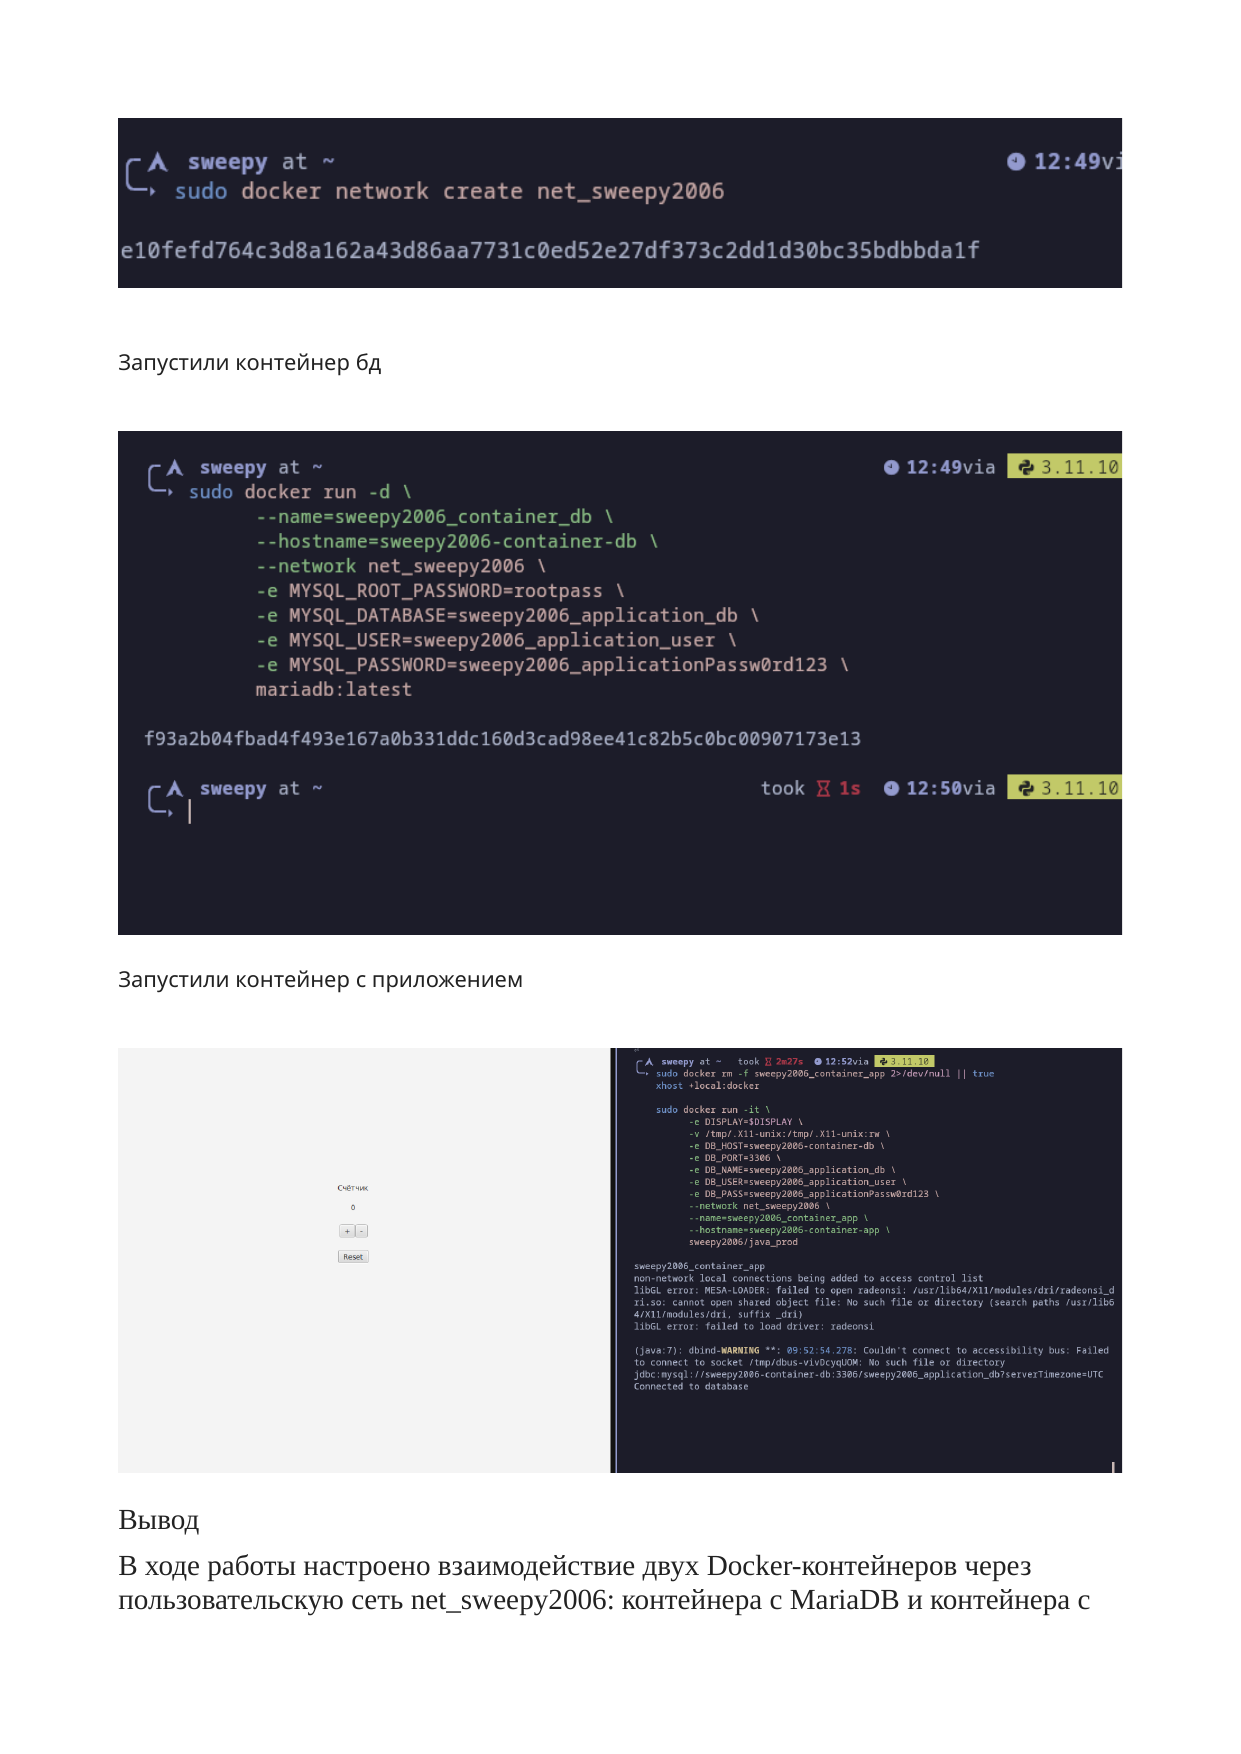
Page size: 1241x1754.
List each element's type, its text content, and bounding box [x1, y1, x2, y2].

text Вывод [118, 1473, 1122, 1536]
text Запустили контейнер бд [118, 288, 1122, 377]
text В ходе работы настроено взаимодействие двух Docker-контейнеров через пользовательскую сеть net_sweepy2006: контейнера с MariaDB и контейнера с [118, 1548, 1122, 1615]
text Запустили контейнер с приложением [118, 935, 1122, 994]
picture [118, 1048, 1123, 1473]
picture [118, 431, 1123, 935]
picture [118, 118, 1123, 288]
